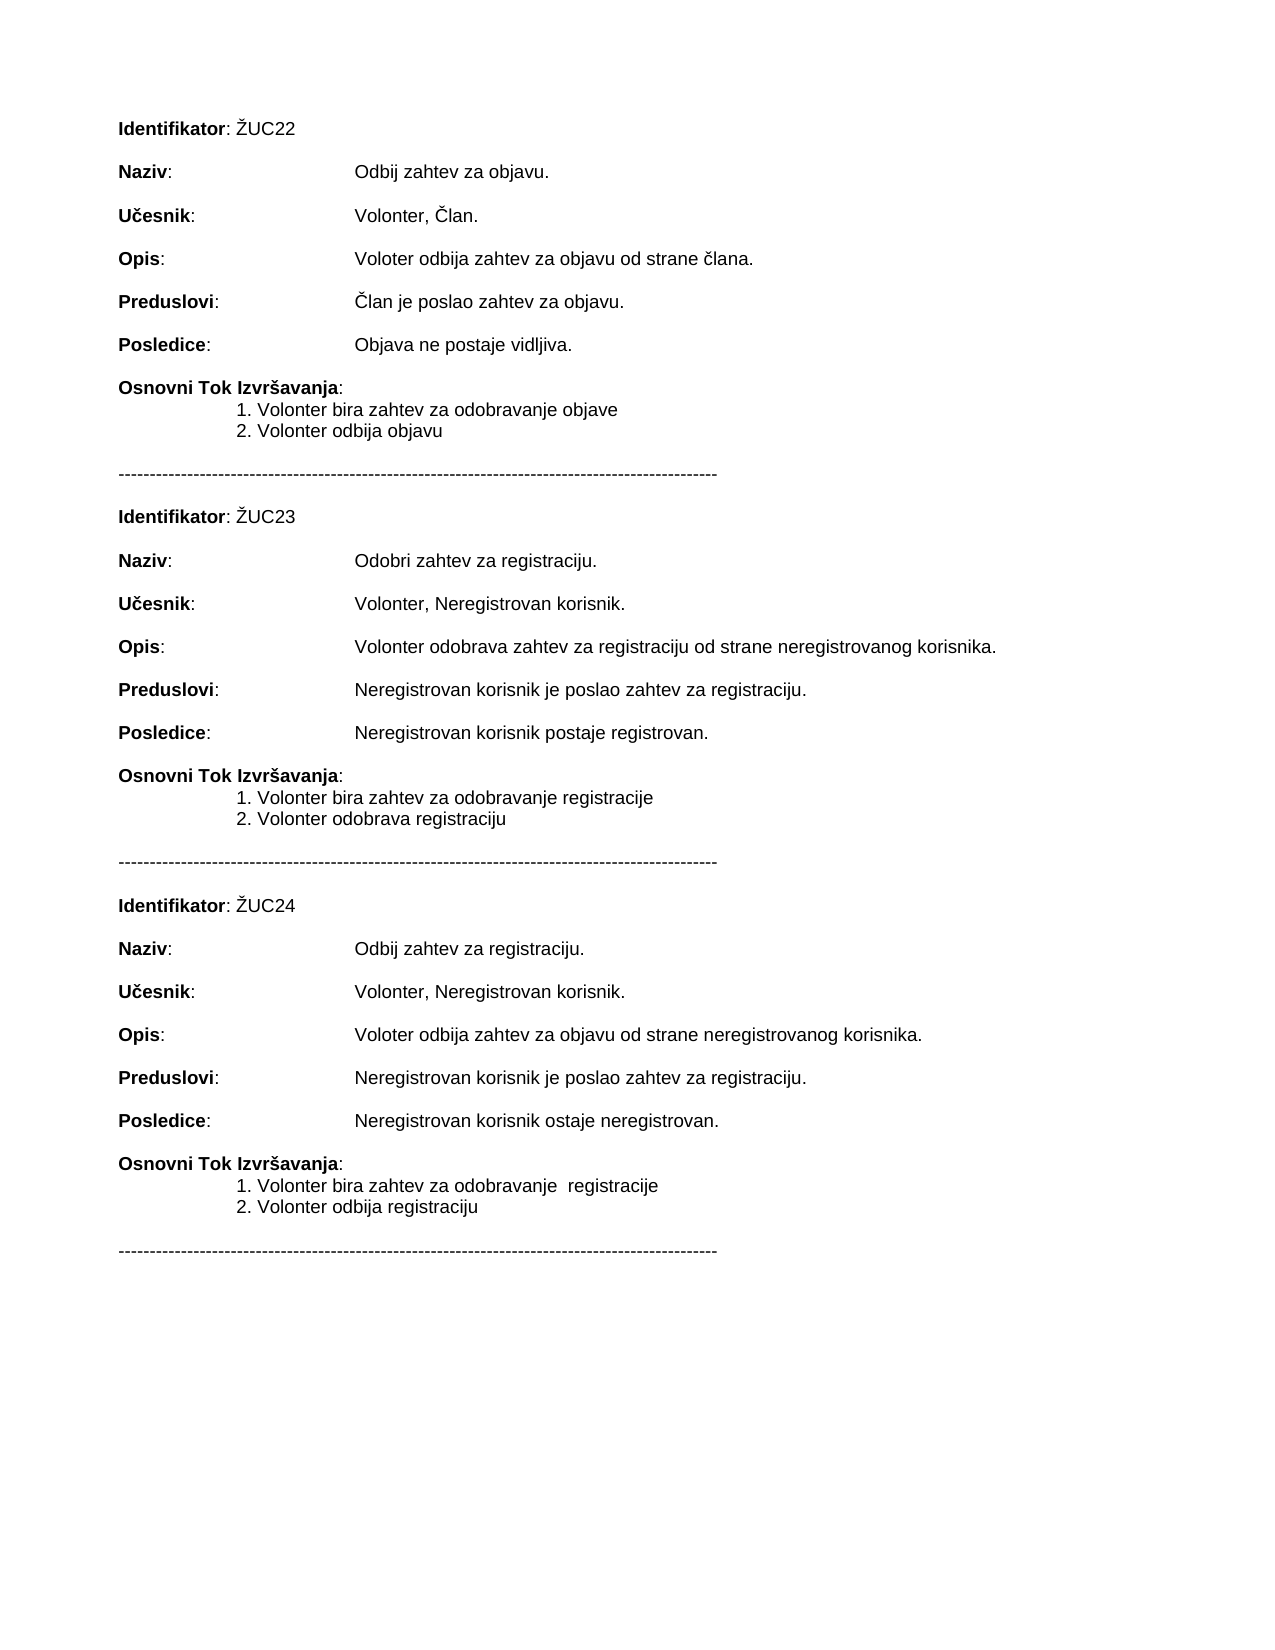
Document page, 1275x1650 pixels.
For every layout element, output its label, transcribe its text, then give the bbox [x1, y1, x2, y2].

text 1. Volonter bira zahtev za odobravanje objave [118, 398, 1157, 420]
text Osnovni Tok Izvršavanja: [118, 377, 1157, 398]
text Posledice: Objava ne postaje vidljiva. [118, 334, 1157, 355]
text Opis: Voloter odbija zahtev za objavu od strane člana. [118, 247, 1157, 269]
text Opis: Voloter odbija zahtev za objavu od strane neregistrovanog korisnika. [118, 1024, 1157, 1045]
text Naziv: Odbij zahtev za objavu. [118, 161, 1157, 183]
text Identifikator: ŽUC23 [118, 506, 1157, 528]
text ------------------------------------------------------------------------------------------------ [118, 463, 1157, 485]
text Učesnik: Volonter, Neregistrovan korisnik. [118, 981, 1157, 1002]
text Identifikator: ŽUC24 [118, 894, 1157, 916]
text Naziv: Odobri zahtev za registraciju. [118, 549, 1157, 571]
text Posledice: Neregistrovan korisnik ostaje neregistrovan. [118, 1110, 1157, 1132]
text ------------------------------------------------------------------------------------------------ [118, 1239, 1157, 1261]
text Osnovni Tok Izvršavanja: [118, 1153, 1157, 1175]
text Učesnik: Volonter, Član. [118, 204, 1157, 226]
text 2. Volonter odbija objavu [118, 420, 1157, 442]
text Osnovni Tok Izvršavanja: [118, 765, 1157, 787]
text Naziv: Odbij zahtev za registraciju. [118, 937, 1157, 959]
text Učesnik: Volonter, Neregistrovan korisnik. [118, 592, 1157, 614]
text ------------------------------------------------------------------------------------------------ [118, 851, 1157, 873]
text 1. Volonter bira zahtev za odobravanje registracije [118, 787, 1157, 808]
text 2. Volonter odbija registraciju [118, 1196, 1157, 1218]
text Preduslovi: Član je poslao zahtev za objavu. [118, 291, 1157, 312]
text Posledice: Neregistrovan korisnik postaje registrovan. [118, 722, 1157, 743]
text Preduslovi: Neregistrovan korisnik je poslao zahtev za registraciju. [118, 679, 1157, 700]
text Opis: Volonter odobrava zahtev za registraciju od strane neregistrovanog korisnika. [118, 636, 1157, 657]
text 1. Volonter bira zahtev za odobravanje registracije [118, 1175, 1157, 1196]
text Identifikator: ŽUC22 [118, 118, 1157, 140]
text Preduslovi: Neregistrovan korisnik je poslao zahtev za registraciju. [118, 1067, 1157, 1088]
text 2. Volonter odobrava registraciju [118, 808, 1157, 830]
